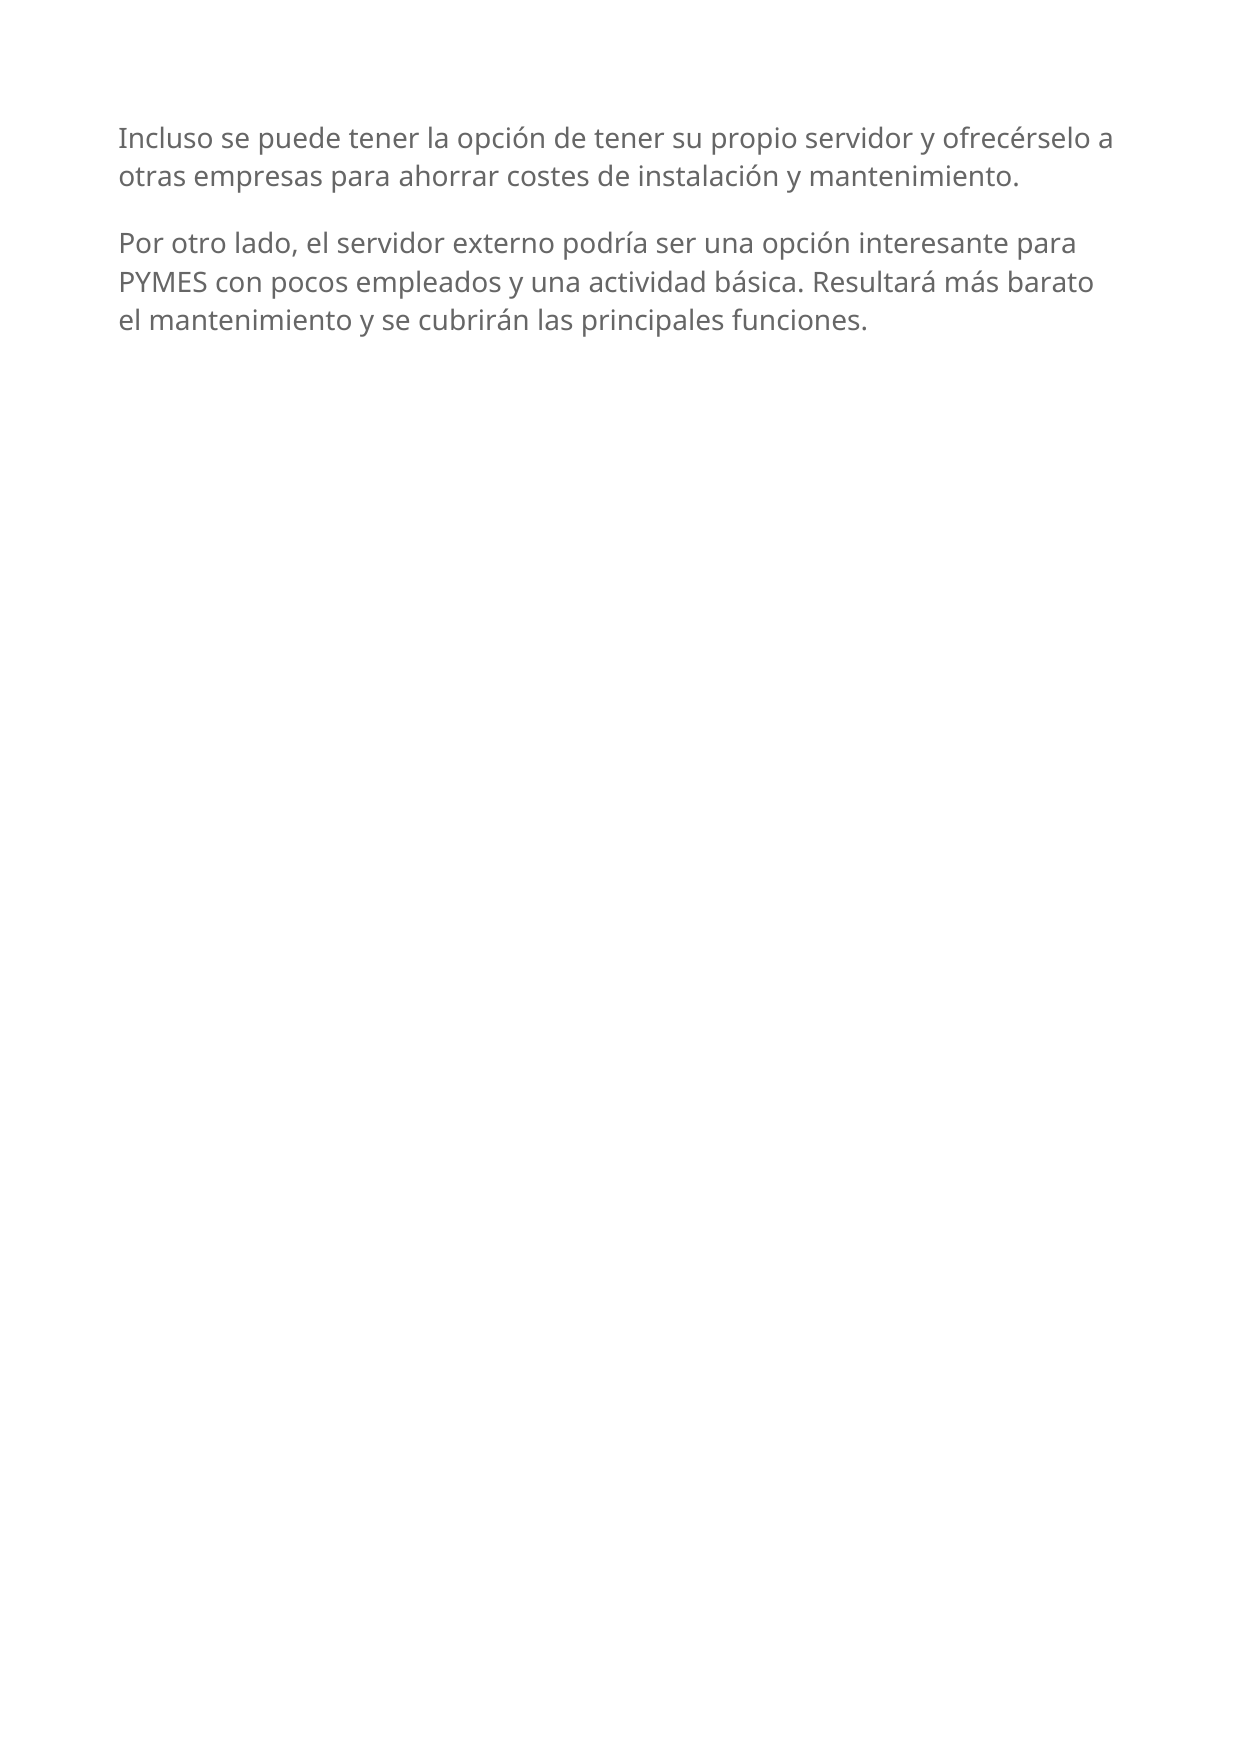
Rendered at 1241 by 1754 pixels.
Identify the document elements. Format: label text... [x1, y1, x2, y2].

text Por otro lado, el servidor externo podría ser una opción interesante para PYMES con pocos empleados y una actividad básica. Resultará más barato el mantenimiento y se cubrirán las principales funciones. [118, 223, 1122, 338]
text Incluso se puede tener la opción de tener su propio servidor y ofrecérselo a otras empresas para ahorrar costes de instalación y mantenimiento. [118, 118, 1122, 195]
